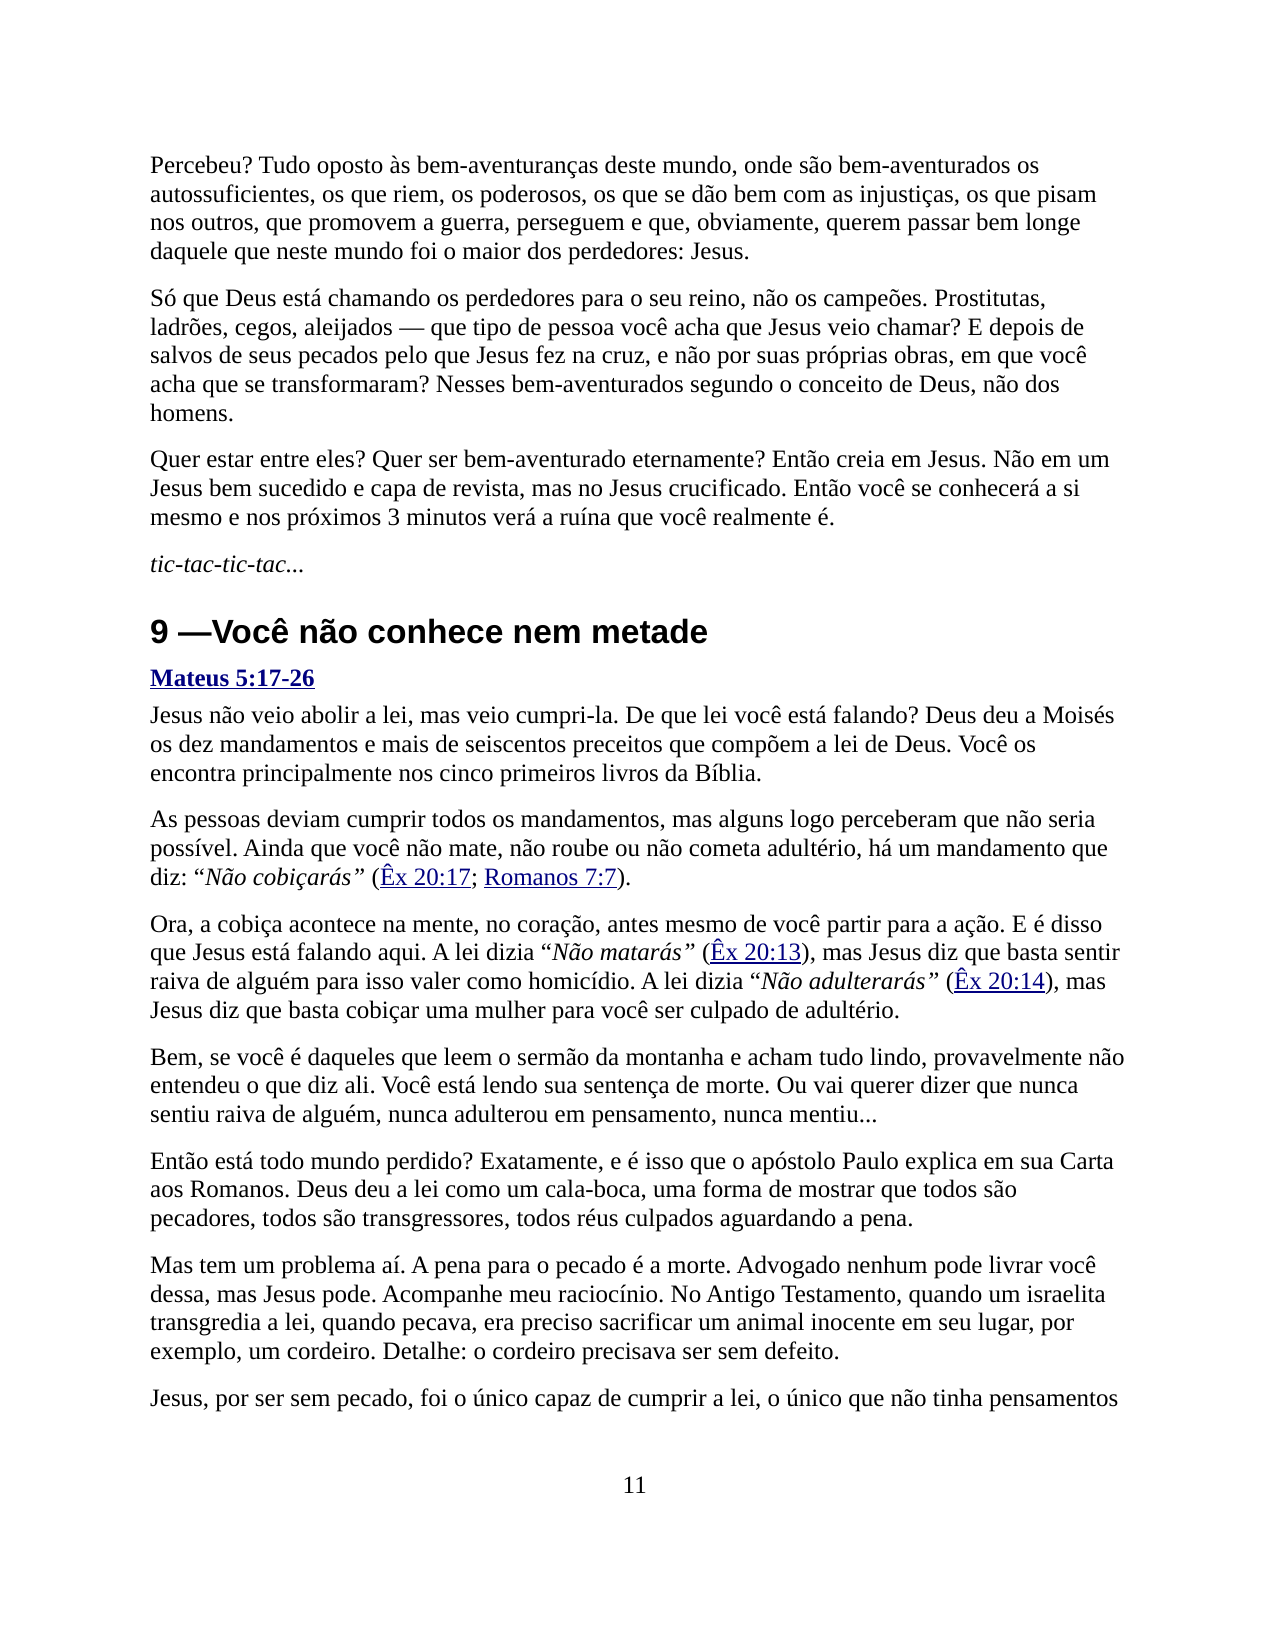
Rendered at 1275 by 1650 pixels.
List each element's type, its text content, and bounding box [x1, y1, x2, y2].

text Percebeu? Tudo oposto às bem-aventuranças deste mundo, onde são bem-aventurados os autossuficientes, os que riem, os poderosos, os que se dão bem com as injustiças, os que pisam nos outros, que promovem a guerra, perseguem e que, obviamente, querem passar bem longe daquele que neste mundo foi o maior dos perdedores: Jesus. [150, 150, 1125, 265]
text Bem, se você é daqueles que leem o sermão da montanha e acham tudo lindo, provavelmente não entendeu o que diz ali. Você está lendo sua sentença de morte. Ou vai querer dizer que nunca sentiu raiva de alguém, nunca adulterou em pensamento, nunca mentiu... [150, 1042, 1125, 1128]
text Jesus não veio abolir a lei, mas veio cumpri-la. De que lei você está falando? Deus deu a Moisés os dez mandamentos e mais de seiscentos preceitos que compõem a lei de Deus. Você os encontra principalmente nos cinco primeiros livros da Bíblia. [150, 700, 1125, 787]
text Mateus 5:17-26 [150, 663, 1125, 691]
text Mas tem um problema aí. A pena para o pecado é a morte. Advogado nenhum pode livrar você dessa, mas Jesus pode. Acompanhe meu raciocínio. No Antigo Testamento, quando um israelita transgredia a lei, quando pecava, era preciso sacrificar um animal inocente em seu lugar, por exemplo, um cordeiro. Detalhe: o cordeiro precisava ser sem defeito. [150, 1250, 1125, 1365]
text Ora, a cobiça acontece na mente, no coração, antes mesmo de você partir para a ação. E é disso que Jesus está falando aqui. A lei dizia “Não matarás” (Êx 20:13), mas Jesus diz que basta sentir raiva de alguém para isso valer como homicídio. A lei dizia “Não adulterarás” (Êx 20:14), mas Jesus diz que basta cobiçar uma mulher para você ser culpado de adultério. [150, 909, 1125, 1024]
subtitle 9 —Você não conhece nem metade [150, 611, 1125, 650]
text Jesus, por ser sem pecado, foi o único capaz de cumprir a lei, o único que não tinha pensamentos [150, 1383, 1125, 1412]
text tic-tac-tic-tac... [150, 549, 1125, 577]
text As pessoas deviam cumprir todos os mandamentos, mas alguns logo perceberam que não seria possível. Ainda que você não mate, não roube ou não cometa adultério, há um mandamento que diz: “Não cobiçarás” (Êx 20:17; Romanos 7:7). [150, 804, 1125, 891]
text Então está todo mundo perdido? Exatamente, e é isso que o apóstolo Paulo explica em sua Carta aos Romanos. Deus deu a lei como um cala-boca, uma forma de mostrar que todos são pecadores, todos são transgressores, todos réus culpados aguardando a pena. [150, 1146, 1125, 1232]
text Só que Deus está chamando os perdedores para o seu reino, não os campeões. Prostitutas, ladrões, cegos, aleijados — que tipo de pessoa você acha que Jesus veio chamar? E depois de salvos de seus pecados pelo que Jesus fez na cruz, e não por suas próprias obras, em que você acha que se transformaram? Nesses bem-aventurados segundo o conceito de Deus, não dos homens. [150, 283, 1125, 427]
text Quer estar entre eles? Quer ser bem-aventurado eternamente? Então creia em Jesus. Não em um Jesus bem sucedido e capa de revista, mas no Jesus crucificado. Então você se conhecerá a si mesmo e nos próximos 3 minutos verá a ruína que você realmente é. [150, 444, 1125, 531]
